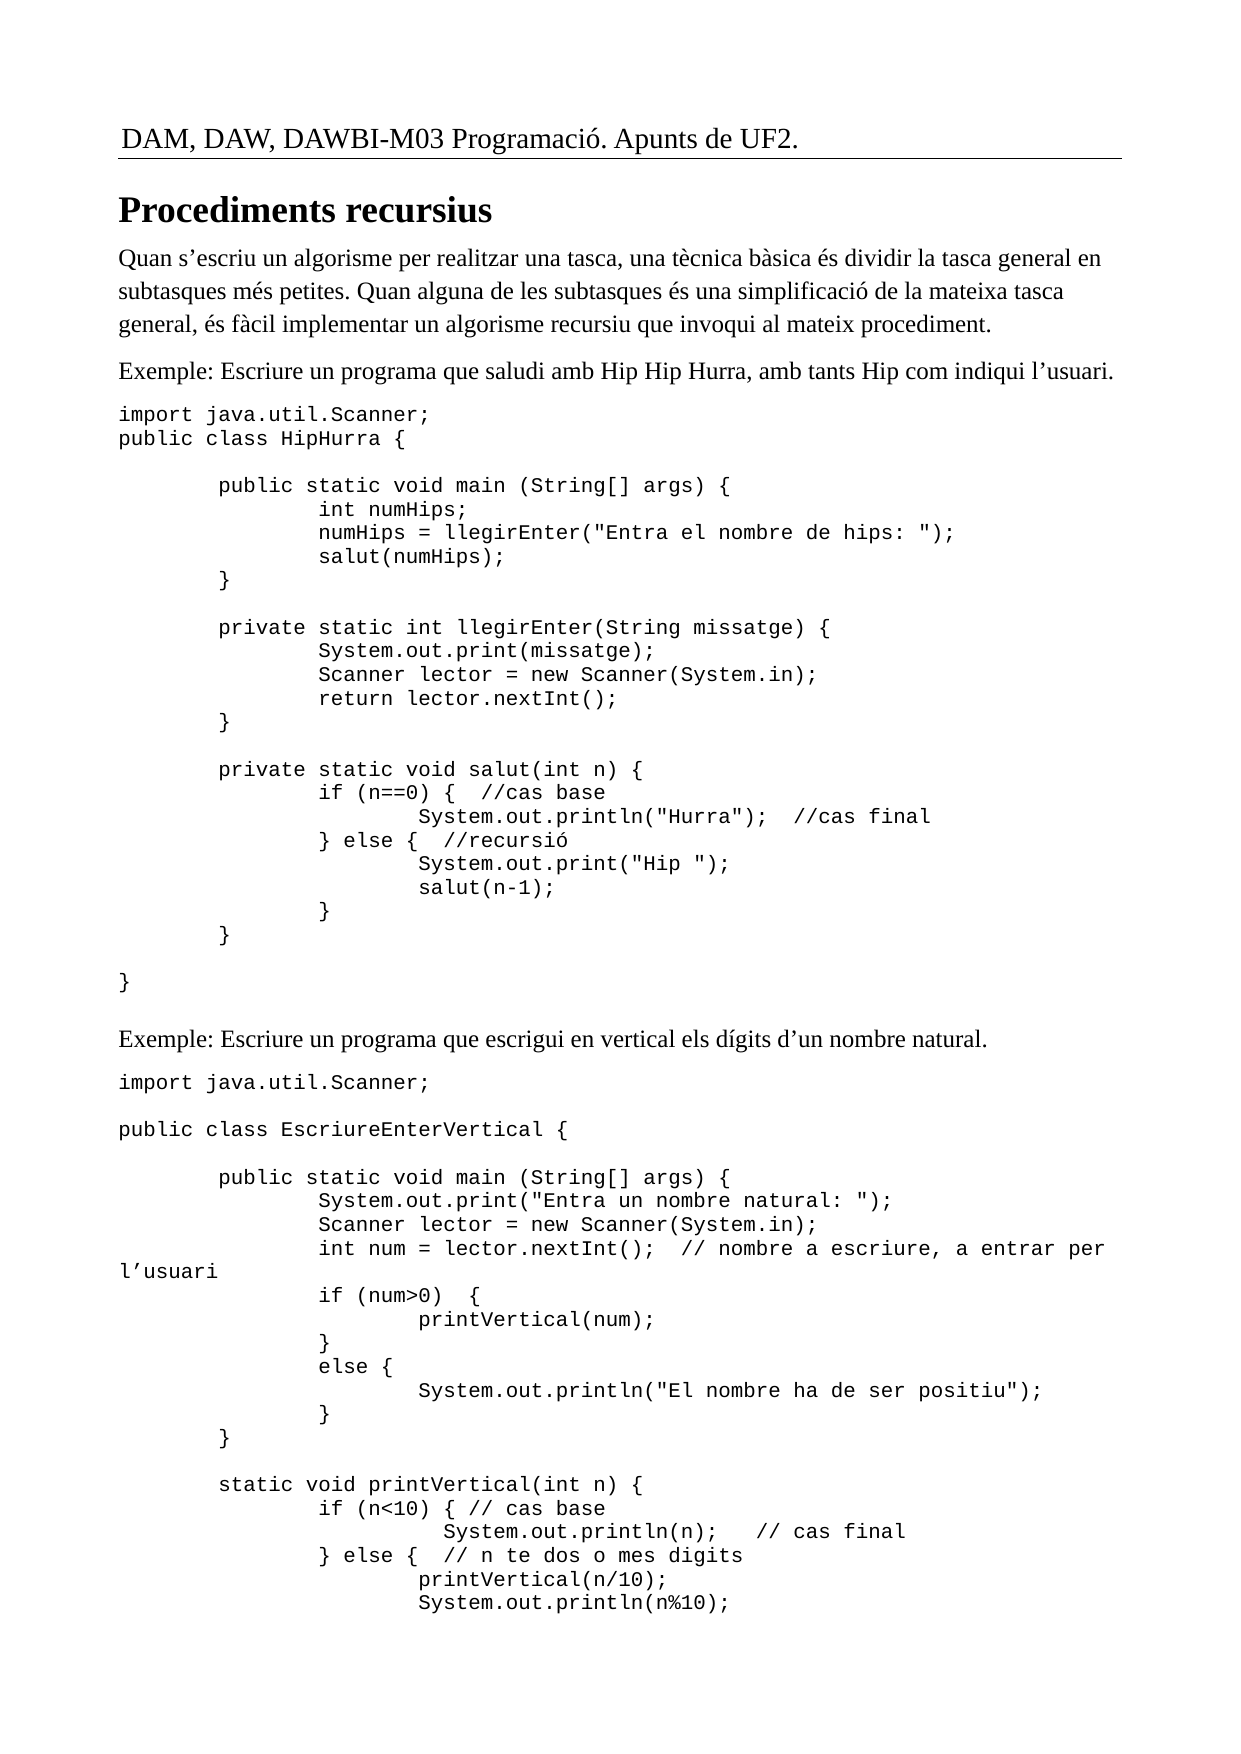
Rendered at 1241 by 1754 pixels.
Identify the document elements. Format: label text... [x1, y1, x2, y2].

text salut(n-1); [118, 877, 1122, 901]
text } else { // n te dos o mes digits [118, 1545, 1122, 1569]
text System.out.println(n); // cas final [118, 1521, 1122, 1545]
text if (num>0) { [118, 1285, 1122, 1309]
text Exemple: Escriure un programa que escrigui en vertical els dígits d’un nombre natural. [118, 1024, 1122, 1053]
text } [118, 711, 1122, 735]
text } [118, 971, 1122, 995]
text System.out.println("El nombre ha de ser positiu"); [118, 1379, 1122, 1403]
text } [118, 924, 1122, 948]
text Scanner lector = new Scanner(System.in); [118, 1214, 1122, 1238]
text System.out.println("Hurra"); //cas final [118, 806, 1122, 829]
text } [118, 1332, 1122, 1356]
text private static int llegirEnter(String missatge) { [118, 617, 1122, 640]
text private static void salut(int n) { [118, 759, 1122, 782]
text int numHips; [118, 498, 1122, 522]
text } [118, 1427, 1122, 1451]
text printVertical(num); [118, 1309, 1122, 1332]
text import java.util.Scanner; [118, 1072, 1122, 1096]
text } [118, 901, 1122, 924]
text } else { //recursió [118, 829, 1122, 853]
text public static void main (String[] args) { [118, 475, 1122, 498]
text if (n<10) { // cas base [118, 1498, 1122, 1521]
text Quan s’escriu un algorisme per realitzar una tasca, una tècnica bàsica és dividir la tasca general en subtasques més petites. Quan alguna de les subtasques és una simplificació de la mateixa tasca general, és fàcil implementar un algorisme recursiu que invoqui al mateix procediment. [118, 243, 1122, 337]
text if (n==0) { //cas base [118, 782, 1122, 806]
text Scanner lector = new Scanner(System.in); [118, 664, 1122, 688]
text Exemple: Escriure un programa que saludi amb Hip Hip Hurra, amb tants Hip com indiqui l’usuari. [118, 356, 1122, 385]
text numHips = llegirEnter("Entra el nombre de hips: "); [118, 522, 1122, 546]
text System.out.print("Entra un nombre natural: "); [118, 1190, 1122, 1214]
text System.out.print("Hip "); [118, 853, 1122, 877]
text } [118, 569, 1122, 593]
text } [118, 1403, 1122, 1427]
text static void printVertical(int n) { [118, 1474, 1122, 1498]
text return lector.nextInt(); [118, 688, 1122, 711]
text System.out.print(missatge); [118, 640, 1122, 664]
text public class HipHurra { [118, 428, 1122, 451]
text salut(numHips); [118, 546, 1122, 569]
text int num = lector.nextInt(); // nombre a escriure, a entrar per l’usuari [118, 1238, 1122, 1285]
text else { [118, 1356, 1122, 1379]
text printVertical(n/10); [118, 1569, 1122, 1592]
text import java.util.Scanner; [118, 404, 1122, 428]
text System.out.println(n%10); [118, 1592, 1122, 1616]
subtitle Procediments recursius [118, 187, 1122, 230]
text public class EscriureEnterVertical { [118, 1119, 1122, 1143]
text public static void main (String[] args) { [118, 1167, 1122, 1190]
